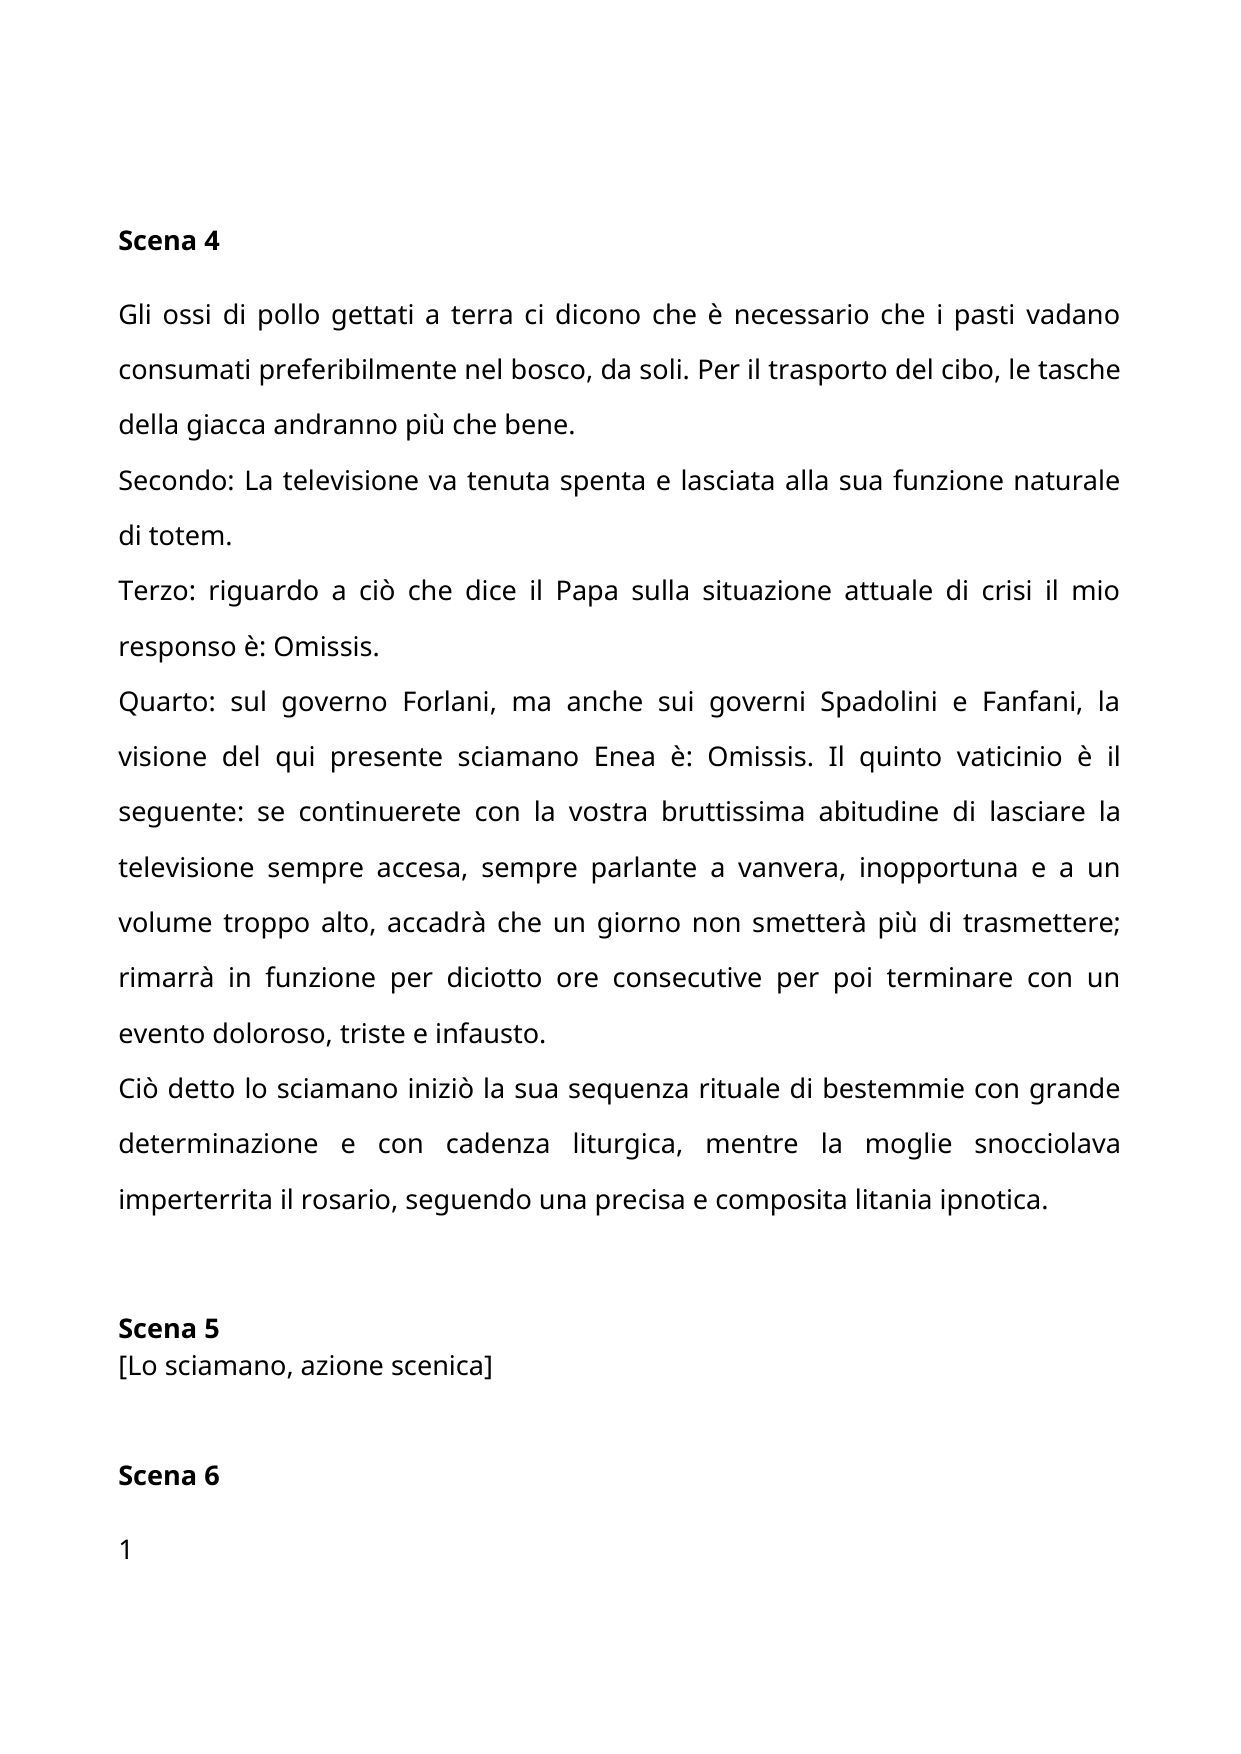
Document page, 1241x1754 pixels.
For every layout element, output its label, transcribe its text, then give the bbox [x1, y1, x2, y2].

text 1 [118, 1530, 1122, 1567]
text [Lo sciamano, azione scenica] [118, 1346, 1122, 1383]
text Scena 5 [118, 1309, 1122, 1346]
text Ciò detto lo sciamano iniziò la sua sequenza rituale di bestemmie con grande determinazione e con cadenza liturgica, mentre la moglie snocciolava imperterrita il rosario, seguendo una precisa e composita litania ipnotica. [118, 1069, 1122, 1217]
text Gli ossi di pollo gettati a terra ci dicono che è necessario che i pasti vadano consumati preferibilmente nel bosco, da soli. Per il trasporto del cibo, le tasche della giacca andranno più che bene. [118, 295, 1122, 443]
text Quarto: sul governo Forlani, ma anche sui governi Spadolini e Fanfani, la visione del qui presente sciamano Enea è: Omissis. Il quinto vaticinio è il seguente: se continuerete con la vostra bruttissima abitudine di lasciare la televisione sempre accesa, sempre parlante a vanvera, inopportuna e a un volume troppo alto, accadrà che un giorno non smetterà più di trasmettere; rimarrà in funzione per diciotto ore consecutive per poi terminare con un evento doloroso, triste e infausto. [118, 682, 1122, 1051]
text Scena 6 [118, 1457, 1122, 1493]
text Scena 4 [118, 221, 1122, 258]
text Terzo: riguardo a ciò che dice il Papa sulla situazione attuale di crisi il mio responso è: Omissis. [118, 572, 1122, 664]
text Secondo: La televisione va tenuta spenta e lasciata alla sua funzione naturale di totem. [118, 461, 1122, 553]
